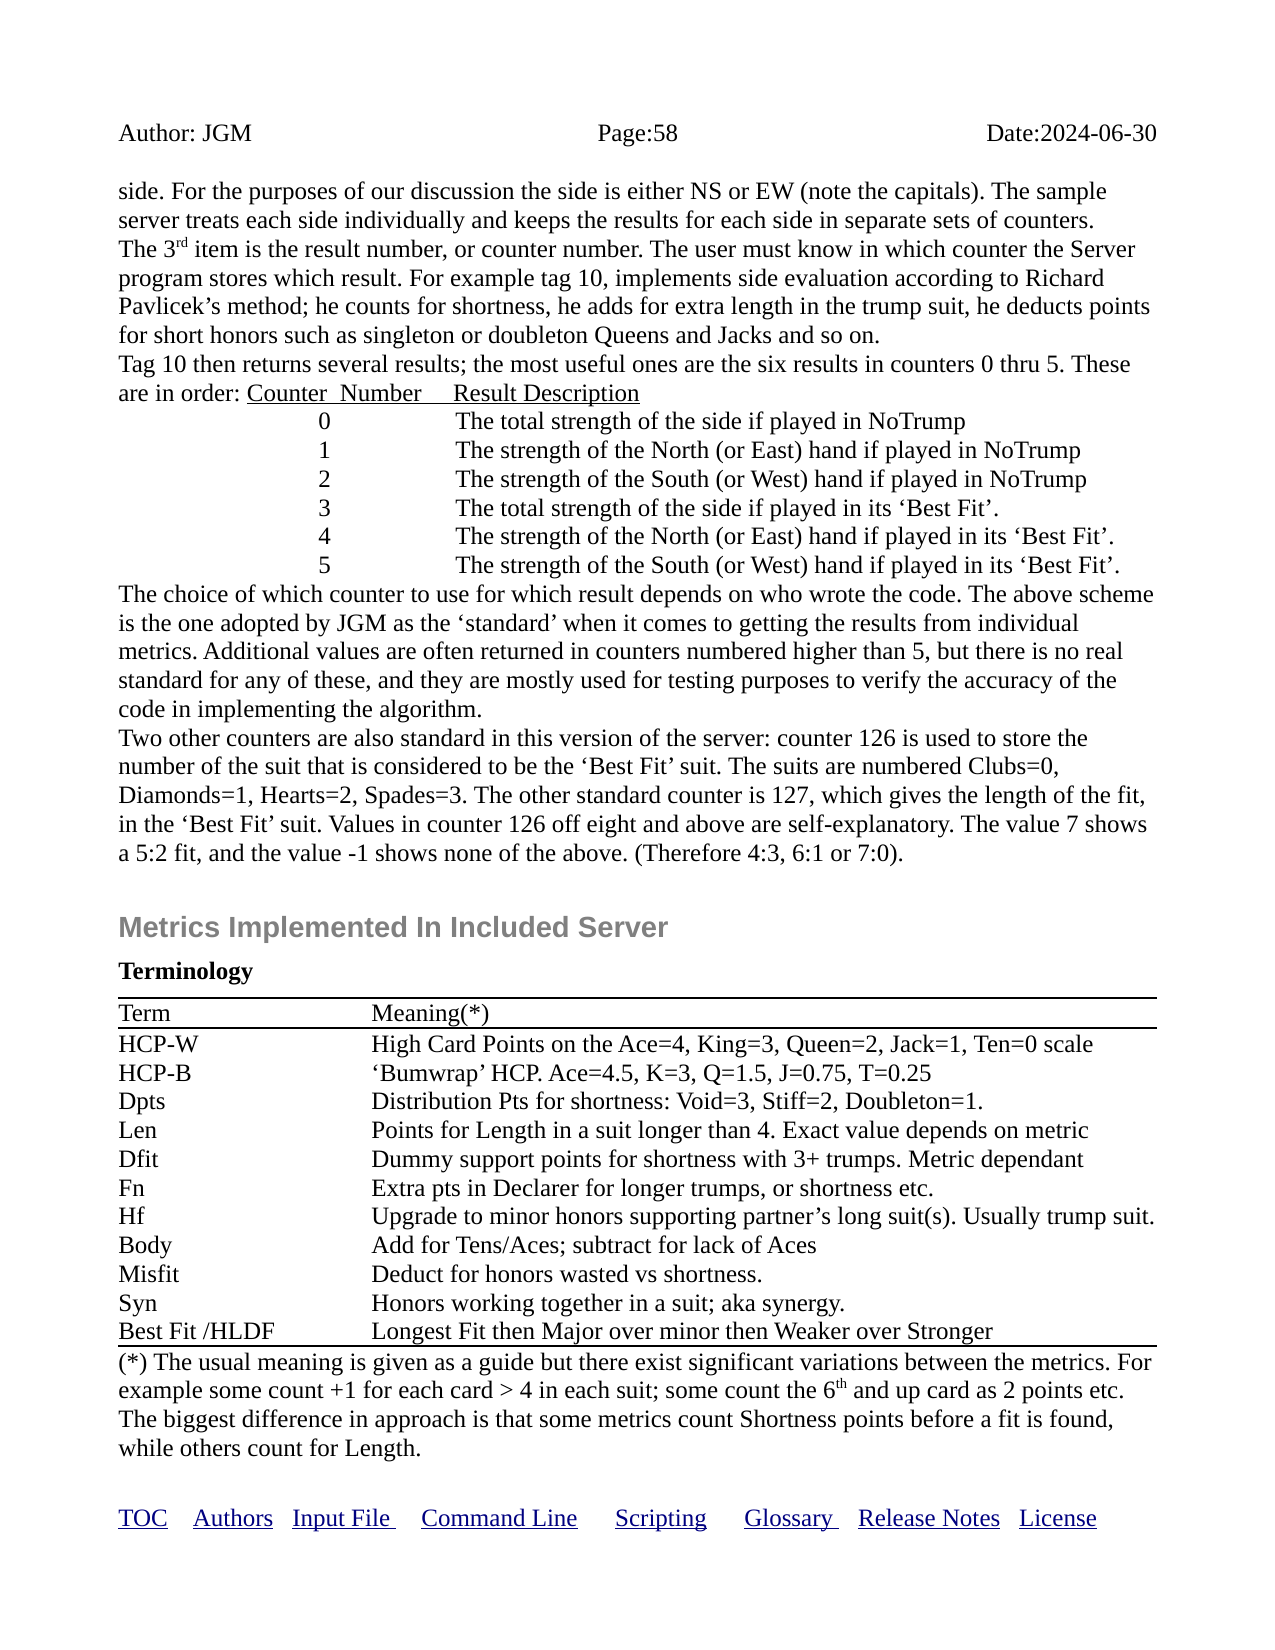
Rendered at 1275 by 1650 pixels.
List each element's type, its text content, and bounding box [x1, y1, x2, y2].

table_cell Points for Length in a suit longer than 4. Exact value depends on metric [371, 1115, 1157, 1144]
text Terminology [118, 956, 1157, 984]
text 3 The total strength of the side if played in its ‘Best Fit’. [118, 493, 1157, 521]
table_cell ‘Bumwrap’ HCP. Ace=4.5, K=3, Q=1.5, J=0.75, T=0.25 [371, 1058, 1157, 1086]
table_cell HCP-B [118, 1058, 371, 1086]
text side. For the purposes of our discussion the side is either NS or EW (note the capitals). The sample server treats each side individually and keeps the results for each side in separate sets of counters. [118, 176, 1157, 234]
text The 3rd item is the result number, or counter number. The user must know in which counter the Server program stores which result. For example tag 10, implements side evaluation according to Richard Pavlicek’s method; he counts for shortness, he adds for extra length in the trump suit, he deducts points for short honors such as singleton or doubleton Queens and Jacks and so on. [118, 234, 1157, 349]
table_cell HCP-W [118, 1029, 371, 1058]
table_cell Dfit [118, 1144, 371, 1173]
table_cell Best Fit /HLDF [118, 1316, 371, 1345]
table_cell Body [118, 1230, 371, 1259]
text 4 The strength of the North (or East) hand if played in its ‘Best Fit’. [118, 521, 1157, 550]
text 2 The strength of the South (or West) hand if played in NoTrump [118, 464, 1157, 493]
table_cell Syn [118, 1288, 371, 1316]
table_cell Fn [118, 1173, 371, 1201]
subtitle Metrics Implemented In Included Server [118, 910, 1157, 943]
table_header Meaning(*) [371, 999, 1157, 1027]
table_cell Dummy support points for shortness with 3+ trumps. Metric dependant [371, 1144, 1157, 1173]
table_cell Misfit [118, 1259, 371, 1288]
table_cell Longest Fit then Major over minor then Weaker over Stronger [371, 1316, 1157, 1345]
table_cell Add for Tens/Aces; subtract for lack of Aces [371, 1230, 1157, 1259]
text The biggest difference in approach is that some metrics count Shortness points before a fit is found, while others count for Length. [118, 1404, 1157, 1462]
text 1 The strength of the North (or East) hand if played in NoTrump [118, 435, 1157, 464]
table_cell Extra pts in Declarer for longer trumps, or shortness etc. [371, 1173, 1157, 1201]
table_cell Dpts [118, 1086, 371, 1115]
table_cell Len [118, 1115, 371, 1144]
text The choice of which counter to use for which result depends on who wrote the code. The above scheme is the one adopted by JGM as the ‘standard’ when it comes to getting the results from individual metrics. Additional values are often returned in counters numbered higher than 5, but there is no real standard for any of these, and they are mostly used for testing purposes to verify the accuracy of the code in implementing the algorithm. [118, 579, 1157, 723]
table_header Term [118, 999, 371, 1027]
table_cell Honors working together in a suit; aka synergy. [371, 1288, 1157, 1316]
text (*) The usual meaning is given as a guide but there exist significant variations between the metrics. For example some count +1 for each card > 4 in each suit; some count the 6th and up card as 2 points etc. [118, 1347, 1157, 1404]
text Two other counters are also standard in this version of the server: counter 126 is used to store the number of the suit that is considered to be the ‘Best Fit’ suit. The suits are numbered Clubs=0, Diamonds=1, Hearts=2, Spades=3. The other standard counter is 127, which gives the length of the fit, in the ‘Best Fit’ suit. Values in counter 126 off eight and above are self-explanatory. The value 7 shows a 5:2 fit, and the value -1 shows none of the above. (Therefore 4:3, 6:1 or 7:0). [118, 723, 1157, 866]
table_cell Upgrade to minor honors supporting partner’s long suit(s). Usually trump suit. [371, 1201, 1157, 1230]
text 0 The total strength of the side if played in NoTrump [118, 406, 1157, 435]
table_cell Hf [118, 1201, 371, 1230]
text 5 The strength of the South (or West) hand if played in its ‘Best Fit’. [118, 550, 1157, 579]
table_cell Deduct for honors wasted vs shortness. [371, 1259, 1157, 1288]
text Tag 10 then returns several results; the most useful ones are the six results in counters 0 thru 5. These are in order: Counter Number Result Description [118, 349, 1157, 406]
table_cell Distribution Pts for shortness: Void=3, Stiff=2, Doubleton=1. [371, 1086, 1157, 1115]
table_cell High Card Points on the Ace=4, King=3, Queen=2, Jack=1, Ten=0 scale [371, 1029, 1157, 1058]
